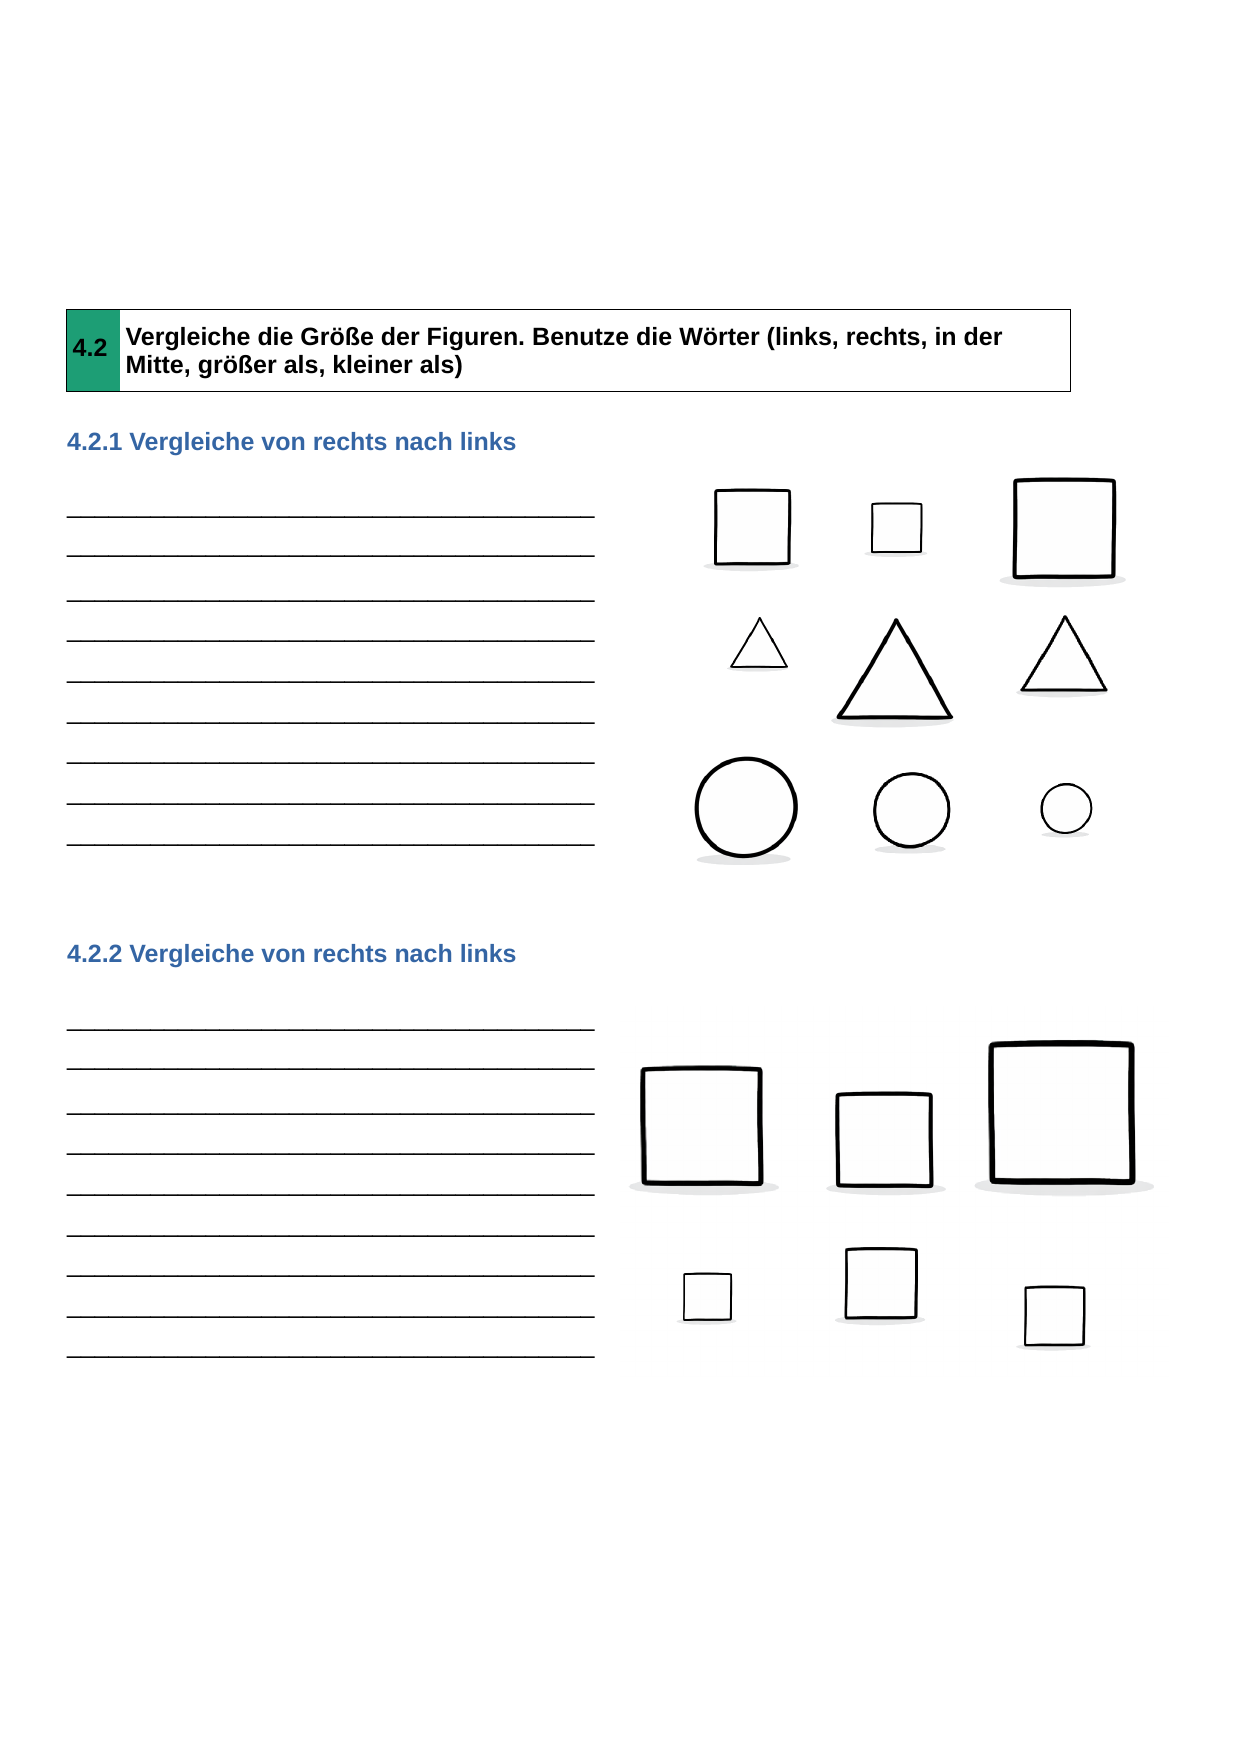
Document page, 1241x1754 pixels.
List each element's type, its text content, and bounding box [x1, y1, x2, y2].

text 4.2.2 Vergleiche von rechts nach links [67, 939, 1122, 968]
text ______________________________________ [67, 655, 615, 684]
text ______________________________________ [67, 1168, 619, 1197]
text ______________________________________ [67, 817, 615, 846]
text ______________________________________ [67, 1208, 619, 1237]
text ______________________________________ [67, 1003, 1122, 1032]
table_header 4.2 [67, 310, 120, 391]
text ______________________________________ [67, 1042, 619, 1071]
text 4.2.1 Vergleiche von rechts nach links [67, 426, 1122, 455]
table_header Vergleiche die Größe der Figuren. Benutze die Wörter (links, rechts, in der Mitte, größer als, kleiner als) [120, 310, 1070, 391]
text ______________________________________ [67, 777, 615, 806]
text ______________________________________ [67, 736, 615, 765]
text ______________________________________ [67, 1249, 619, 1278]
text ______________________________________ [67, 1330, 619, 1359]
text ______________________________________ [67, 490, 615, 519]
text ______________________________________ [67, 1087, 619, 1115]
text ______________________________________ [67, 614, 615, 643]
text ______________________________________ [67, 1127, 619, 1156]
text ______________________________________ [67, 574, 615, 602]
picture [615, 436, 1155, 907]
text ______________________________________ [67, 529, 615, 558]
picture [619, 1006, 1170, 1377]
text ______________________________________ [67, 1290, 619, 1318]
text ______________________________________ [67, 696, 615, 724]
